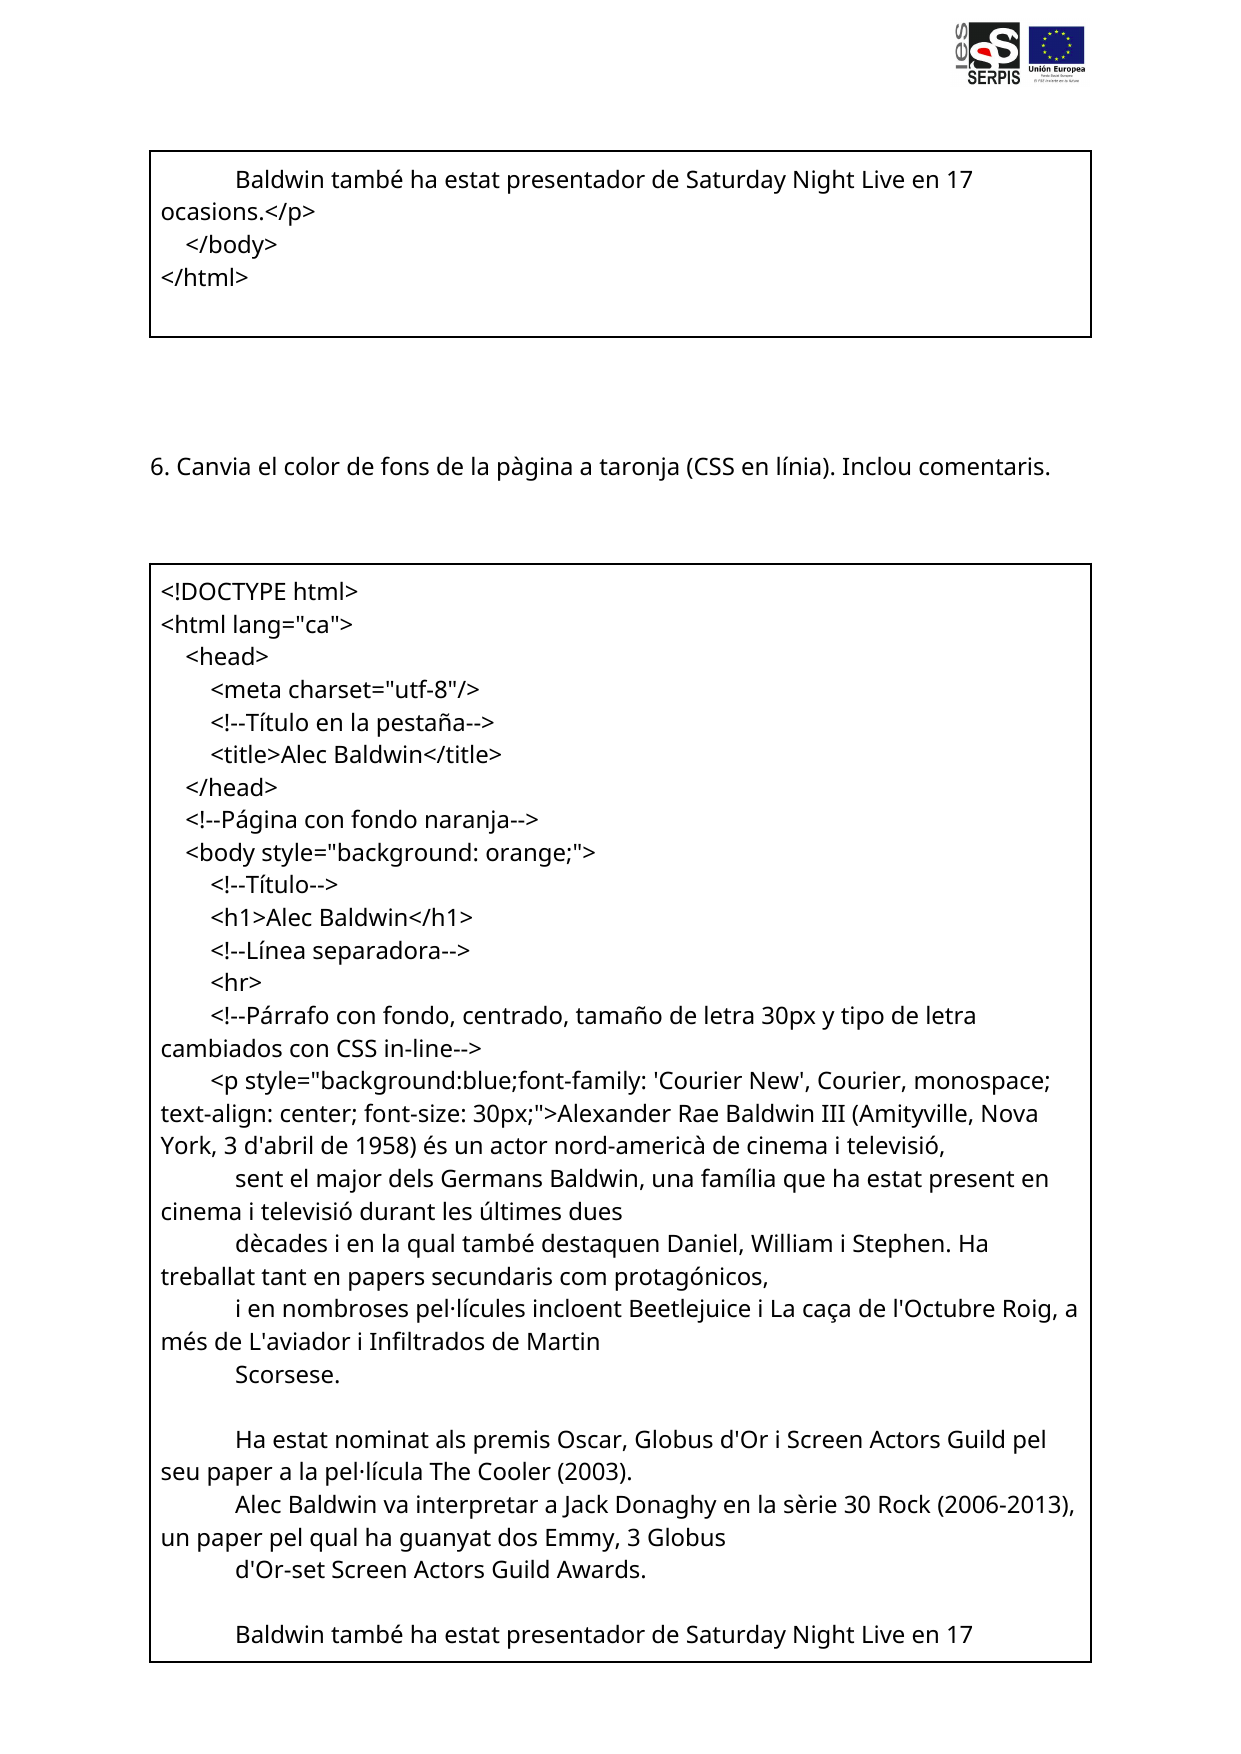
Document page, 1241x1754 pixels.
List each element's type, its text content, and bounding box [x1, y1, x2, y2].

table_header Baldwin també ha estat presentador de Saturday Night Live en 17 ocasions.</p> </body> </html> [151, 152, 1090, 336]
table_header <!DOCTYPE html> <html lang="ca"> <head> <meta charset="utf-8"/> <!--Título en la pestaña--> <title>Alec Baldwin</title> </head> <!--Página con fondo naranja--> <body style="background: orange;"> <!--Título--> <h1>Alec Baldwin</h1> <!--Línea separadora--> <hr> <!--Párrafo con fondo, centrado, tamaño de letra 30px y tipo de letra cambiados con CSS in-line--> <p style="background:blue;font-family: 'Courier New', Courier, monospace; text-align: center; font-size: 30px;">Alexander Rae Baldwin III (Amityville, Nova York, 3 d'abril de 1958) és un actor nord-americà de cinema i televisió, sent el major dels Germans Baldwin, una família que ha estat present en cinema i televisió durant les últimes dues dècades i en la qual també destaquen Daniel, William i Stephen. Ha treballat tant en papers secundaris com protagónicos, i en nombroses pel·lícules incloent Beetlejuice i La caça de l'Octubre Roig, a més de L'aviador i Infiltrados de Martin Scorsese. Ha estat nominat als premis Oscar, Globus d'Or i Screen Actors Guild pel seu paper a la pel·lícula The Cooler (2003). Alec Baldwin va interpretar a Jack Donaghy en la sèrie 30 Rock (2006-2013), un paper pel qual ha guanyat dos Emmy, 3 Globus d'Or-set Screen Actors Guild Awards. Baldwin també ha estat presentador de Saturday Night Live en 17 [151, 565, 1090, 1661]
text 6. Canvia el color de fons de la pàgina a taronja (CSS en línia). Inclou comentaris. [150, 450, 1090, 483]
